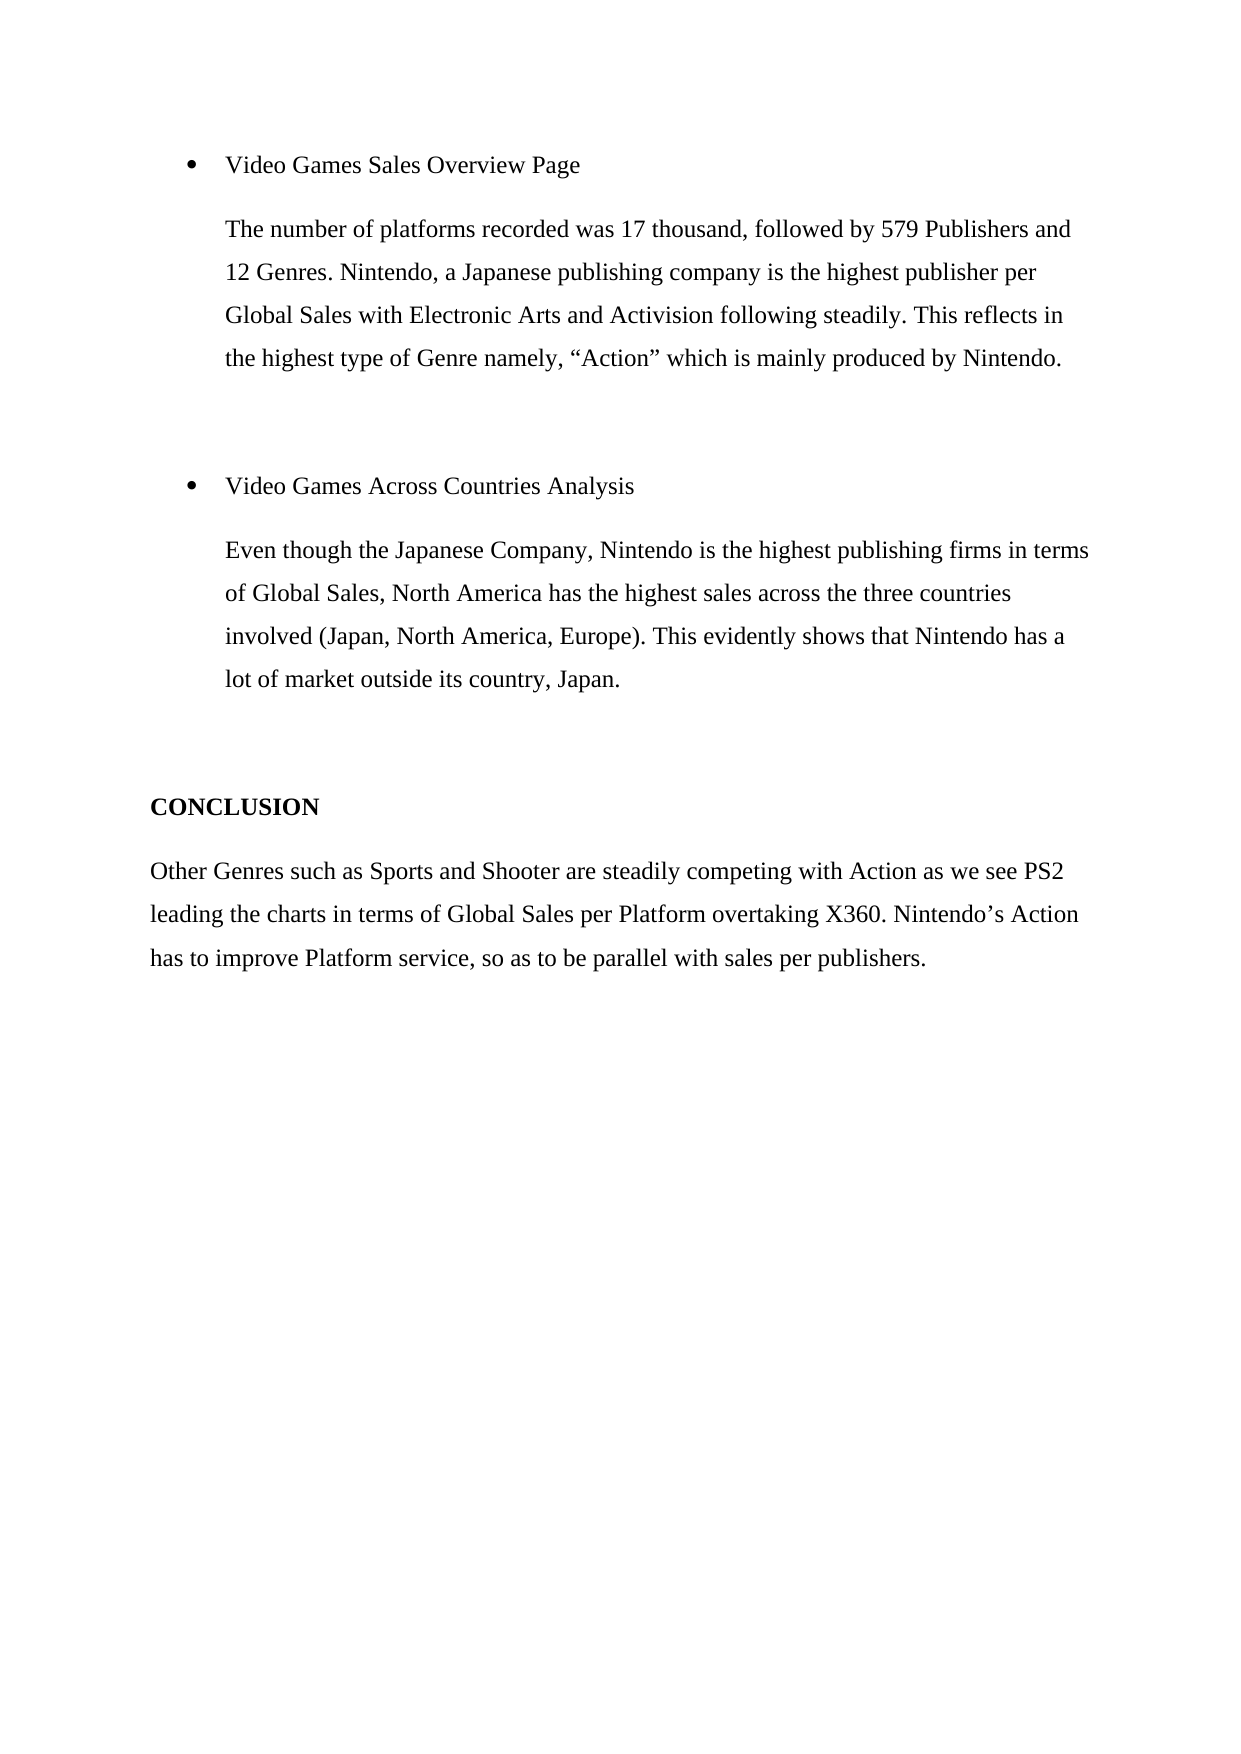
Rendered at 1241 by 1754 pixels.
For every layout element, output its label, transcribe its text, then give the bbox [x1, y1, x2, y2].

list Video Games Sales Overview Page [187, 150, 1090, 179]
text Other Genres such as Sports and Shooter are steadily competing with Action as we see PS2 leading the charts in terms of Global Sales per Platform overtaking X360. Nintendo’s Action has to improve Platform service, so as to be parallel with sales per publishers. [150, 856, 1090, 971]
text Even though the Japanese Company, Nintendo is the highest publishing firms in terms of Global Sales, North America has the highest sales across the three countries involved (Japan, North America, Europe). This evidently shows that Nintendo has a lot of market outside its country, Japan. [225, 535, 1090, 693]
text CONCLUSION [150, 792, 1090, 821]
text The number of platforms recorded was 17 thousand, followed by 579 Publishers and 12 Genres. Nintendo, a Japanese publishing company is the highest publisher per Global Sales with Electronic Arts and Activision following steadily. This reflects in the highest type of Genre namely, “Action” which is mainly produced by Nintendo. [225, 214, 1090, 372]
list Video Games Across Countries Analysis [187, 471, 1090, 500]
